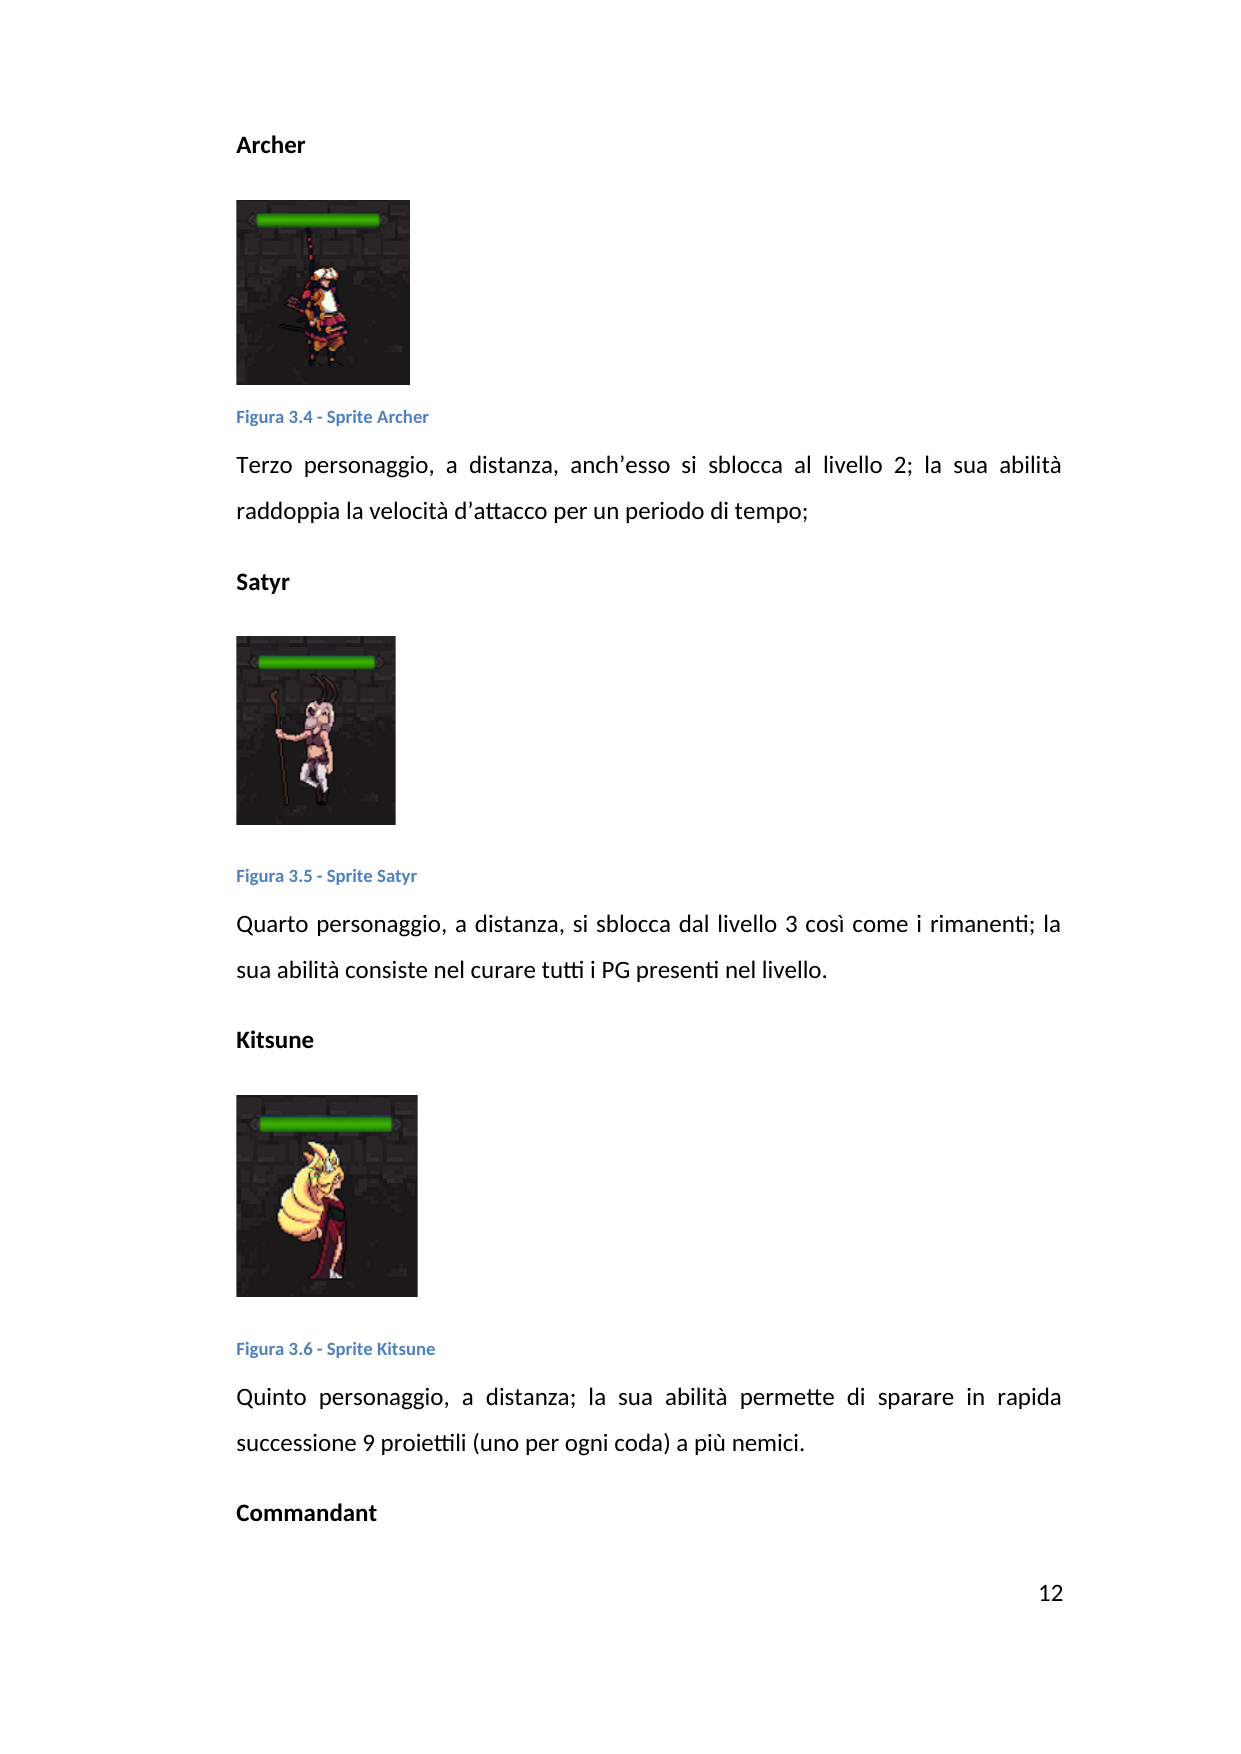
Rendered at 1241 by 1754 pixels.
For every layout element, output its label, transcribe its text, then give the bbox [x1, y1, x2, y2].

text Figura 3.5 - Sprite Satyr [236, 864, 1063, 887]
text Figura 3.6 - Sprite Kitsune [236, 1337, 1063, 1360]
text Kitsune [236, 1024, 1063, 1055]
text Terzo personaggio, a distanza, anch’esso si sblocca al livello 2; la sua abilità raddoppia la velocità d’attacco per un periodo di tempo; [236, 449, 1063, 526]
text Commandant [236, 1497, 1063, 1528]
text Archer [236, 130, 1063, 160]
text Figura 3.4 - Sprite Archer [236, 406, 1063, 429]
text Quarto personaggio, a distanza, si sblocca dal livello 3 così come i rimanenti; la sua abilità consiste nel curare tutti i PG presenti nel livello. [236, 908, 1063, 984]
text Quinto personaggio, a distanza; la sua abilità permette di sparare in rapida successione 9 proiettili (uno per ogni coda) a più nemici. [236, 1381, 1063, 1457]
text Satyr [236, 566, 1063, 596]
